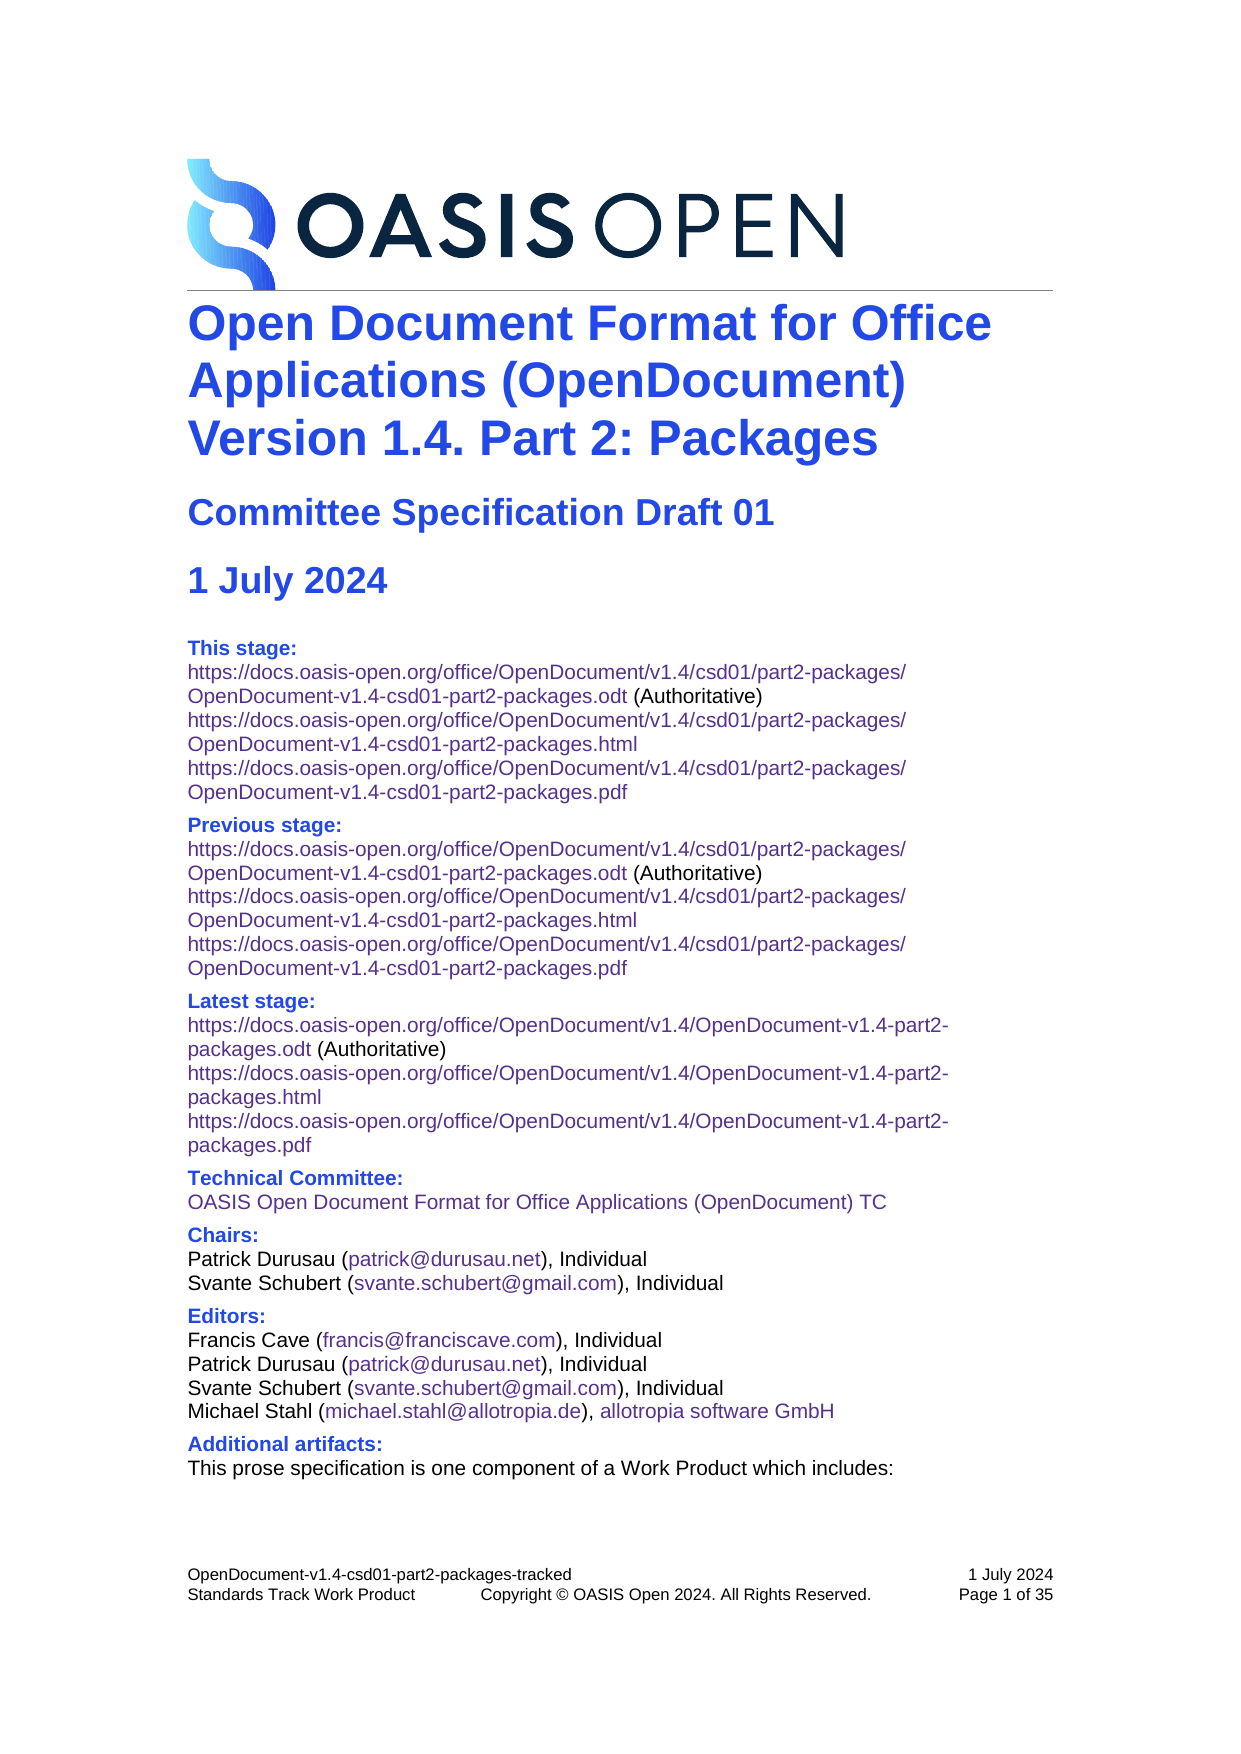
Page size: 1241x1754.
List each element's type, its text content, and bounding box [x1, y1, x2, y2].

title Open Document Format for Office Applications (OpenDocument) Version 1.4. Part 2: Packages [187, 291, 1053, 466]
title Michael Stahl (michael.stahl@allotropia.de), allotropia software GmbH [187, 1399, 1053, 1423]
title https://docs.oasis-open.org/office/OpenDocument/v1.4/csd01/part2-packages/OpenDocument-v1.4-csd01-part2-packages.html [187, 884, 1053, 932]
title Latest stage: [187, 989, 1053, 1013]
subtitle 1 July 2024 [187, 556, 1053, 602]
title This stage: [187, 636, 1053, 660]
title https://docs.oasis-open.org/office/OpenDocument/v1.4/OpenDocument-v1.4-part2-packages.odt (Authoritative) [187, 1013, 1053, 1061]
title https://docs.oasis-open.org/office/OpenDocument/v1.4/csd01/part2-packages/OpenDocument-v1.4-csd01-part2-packages.html [187, 708, 1053, 756]
subtitle Committee Specification Draft 01 [187, 487, 1053, 534]
title https://docs.oasis-open.org/office/OpenDocument/v1.4/csd01/part2-packages/OpenDocument-v1.4-csd01-part2-packages.odt (Authoritative) [187, 836, 1053, 884]
title https://docs.oasis-open.org/office/OpenDocument/v1.4/OpenDocument-v1.4-part2-packages.html [187, 1061, 1053, 1109]
title Patrick Durusau (patrick@durusau.net), Individual [187, 1351, 1053, 1375]
title Svante Schubert (svante.schubert@gmail.com), Individual [187, 1375, 1053, 1399]
title https://docs.oasis-open.org/office/OpenDocument/v1.4/csd01/part2-packages/OpenDocument-v1.4-csd01-part2-packages.pdf [187, 932, 1053, 980]
title Patrick Durusau (patrick@durusau.net), Individual [187, 1247, 1053, 1271]
title Svante Schubert (svante.schubert@gmail.com), Individual [187, 1271, 1053, 1294]
title This prose specification is one component of a Work Product which includes: [187, 1456, 1053, 1480]
title Technical Committee: [187, 1166, 1053, 1190]
title Chairs: [187, 1223, 1053, 1247]
title https://docs.oasis-open.org/office/OpenDocument/v1.4/csd01/part2-packages/OpenDocument-v1.4-csd01-part2-packages.pdf [187, 756, 1053, 803]
title https://docs.oasis-open.org/office/OpenDocument/v1.4/csd01/part2-packages/OpenDocument-v1.4-csd01-part2-packages.odt (Authoritative) [187, 660, 1053, 708]
title Francis Cave (francis@franciscave.com), Individual [187, 1327, 1053, 1351]
title Additional artifacts: [187, 1432, 1053, 1456]
title OASIS Open Document Format for Office Applications (OpenDocument) TC [187, 1190, 1053, 1214]
title Previous stage: [187, 812, 1053, 836]
title Editors: [187, 1303, 1053, 1327]
title https://docs.oasis-open.org/office/OpenDocument/v1.4/OpenDocument-v1.4-part2-packages.pdf [187, 1109, 1053, 1157]
